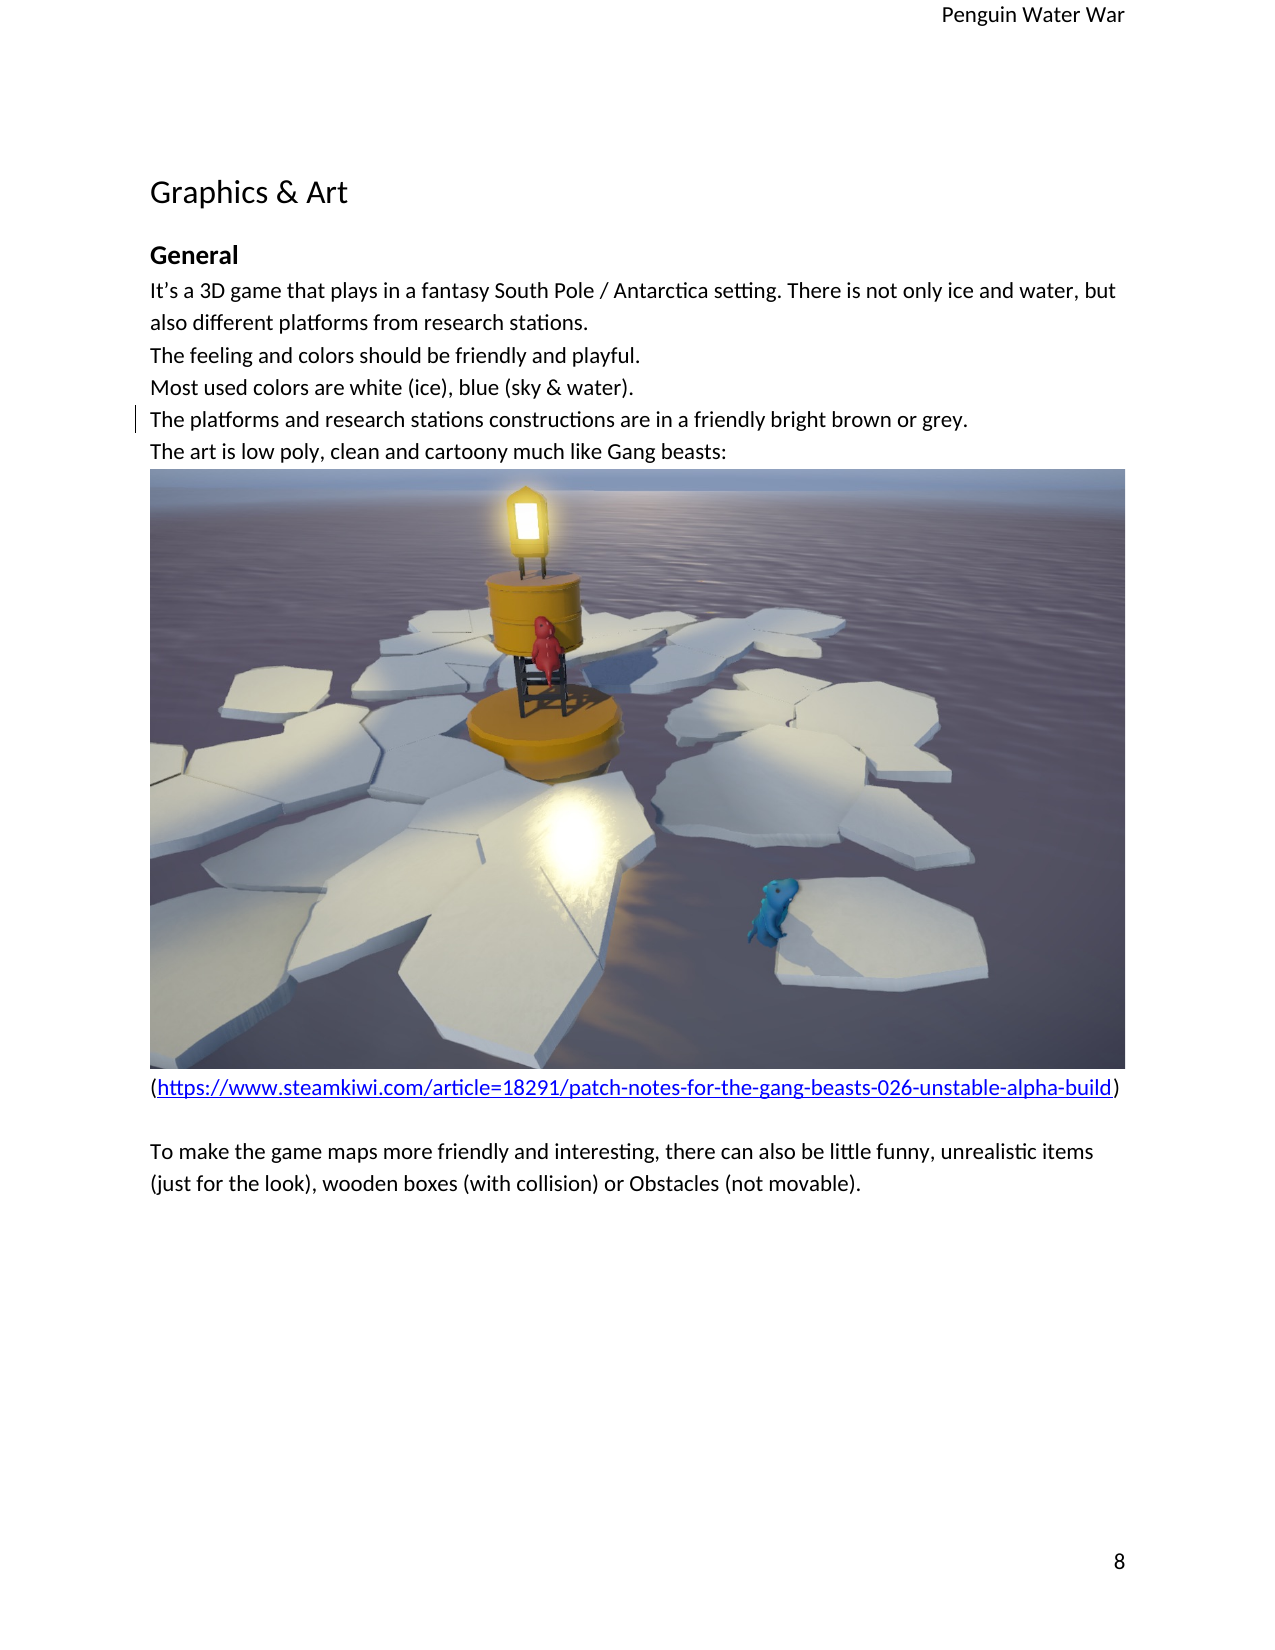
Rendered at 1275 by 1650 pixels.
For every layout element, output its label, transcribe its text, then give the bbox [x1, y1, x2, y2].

text It’s a 3D game that plays in a fantasy South Pole / Antarctica setting. There is not only ice and water, but also different platforms from research stations. [150, 276, 1125, 337]
text Most used colors are white (ice), blue (sky & water). [150, 373, 1125, 401]
subtitle General [150, 238, 1125, 271]
text (https://www.steamkiwi.com/article=18291/patch-notes-for-the-gang-beasts-026-unstable-alpha-build) [150, 1073, 1125, 1101]
text The platforms and research stations constructions are in a friendly bright brown or grey. [150, 405, 1125, 433]
text The art is low poly, clean and cartoony much like Gang beasts: [150, 437, 1125, 465]
subtitle Graphics & Art [150, 171, 1125, 212]
text The feeling and colors should be friendly and playful. [150, 341, 1125, 369]
text To make the game maps more friendly and interesting, there can also be little funny, unrealistic items (just for the look), wooden boxes (with collision) or Obstacles (not movable). [150, 1137, 1125, 1197]
picture [150, 469, 1125, 1069]
